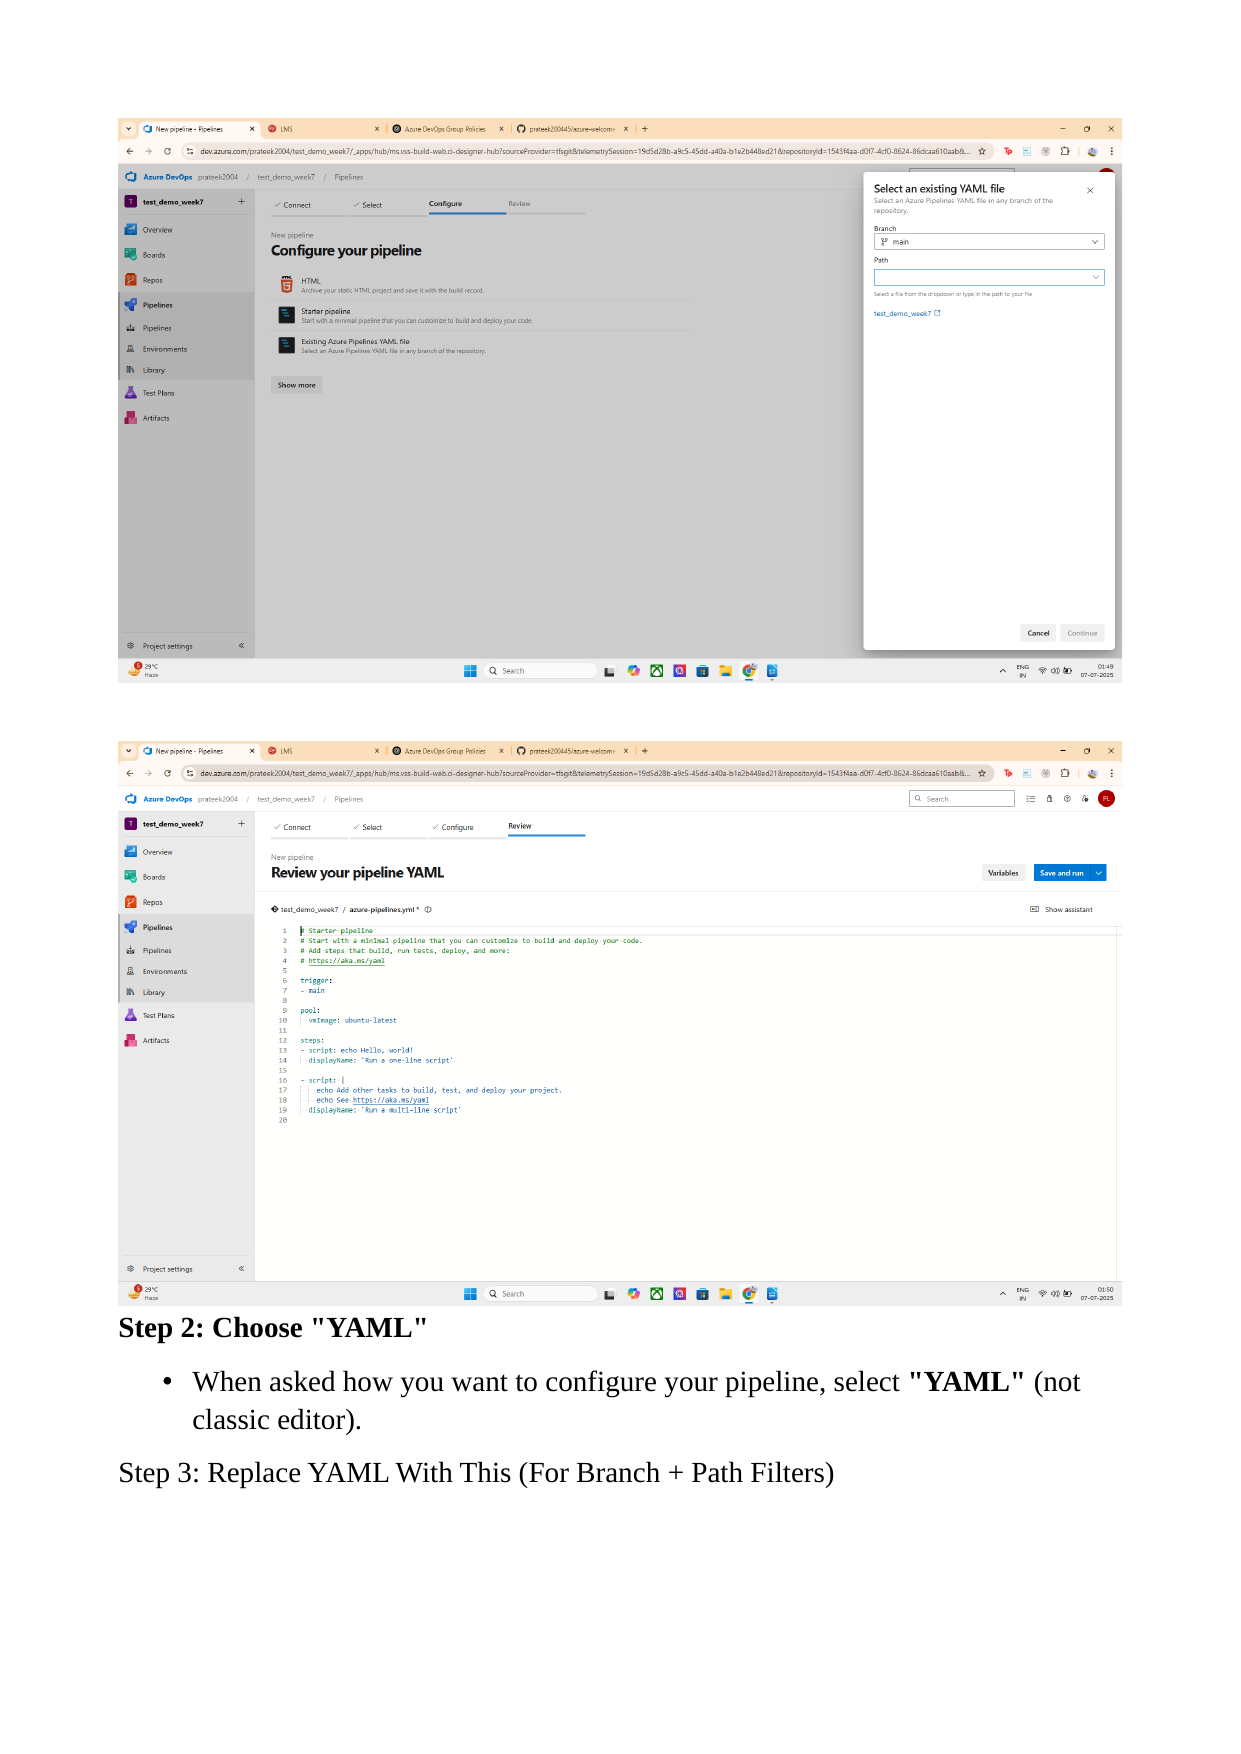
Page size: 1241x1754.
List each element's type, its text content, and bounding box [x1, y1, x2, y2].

picture [118, 741, 1123, 1306]
subtitle Step 2: Choose "YAML" [118, 1306, 1122, 1344]
text Step 3: Replace YAML With This (For Branch + Path Filters) [118, 1456, 1122, 1489]
picture [118, 118, 1123, 683]
list When asked how you want to configure your pipeline, select "YAML" (not classic editor). [162, 1364, 1122, 1436]
